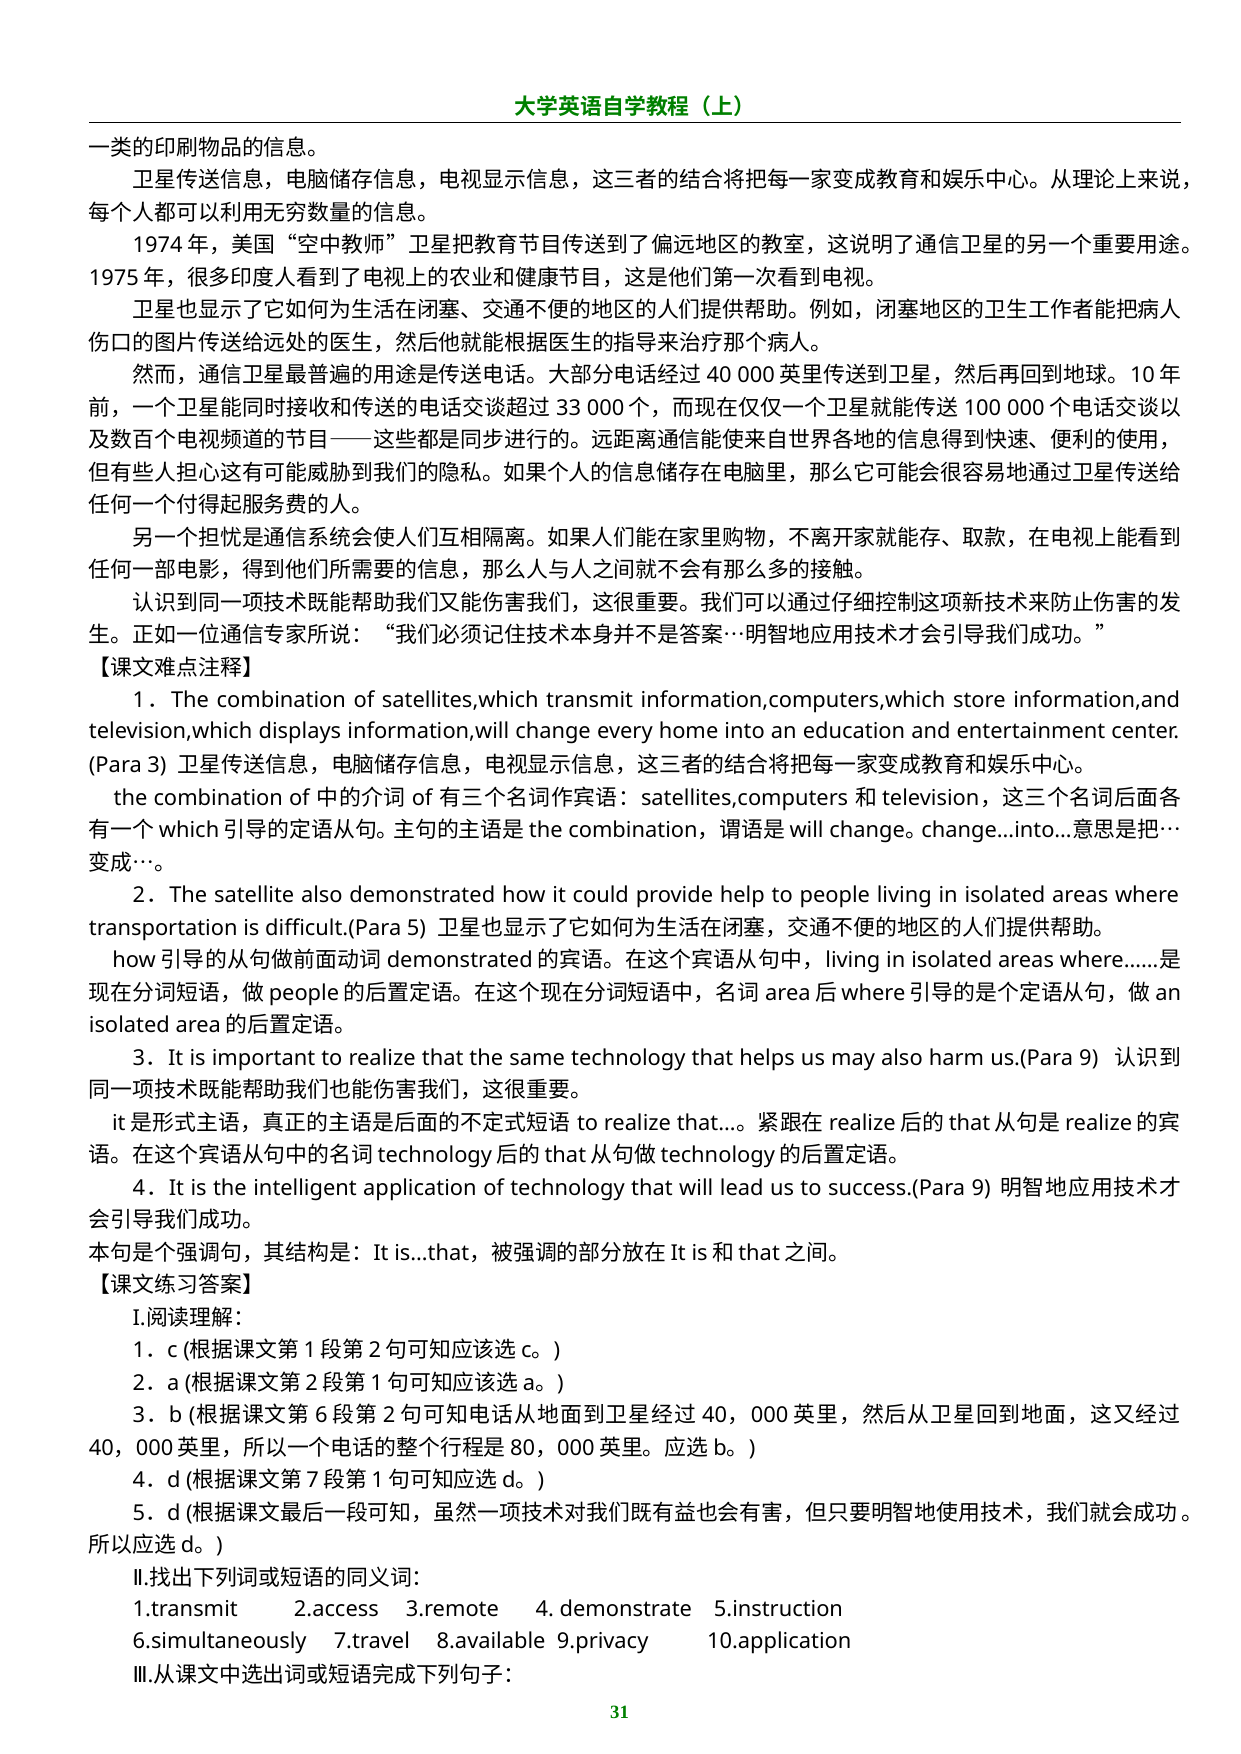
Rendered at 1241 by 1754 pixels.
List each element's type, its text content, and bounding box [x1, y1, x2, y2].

text 然而，通信卫星最普遍的用途是传送电话。大部分电话经过40 000英里传送到卫星，然后再回到地球。10年前，一个卫星能同时接收和传送的电话交谈超过33 000个，而现在仅仅一个卫星就能传送100 000个电话交谈以及数百个电视频道的节目——这些都是同步进行的。远距离通信能使来自世界各地的信息得到快速、便利的使用，但有些人担心这有可能威胁到我们的隐私。如果个人的信息储存在电脑里，那么它可能会很容易地通过卫星传送给任何一个付得起服务费的人。 [89, 357, 1181, 519]
text 卫星也显示了它如何为生活在闭塞、交通不便的地区的人们提供帮助。例如，闭塞地区的卫生工作者能把病人伤口的图片传送给远处的医生，然后他就能根据医生的指导来治疗那个病人。 [89, 292, 1181, 357]
text 2．a (根据课文第2段第1句可知应该选a。) [89, 1364, 1181, 1397]
text 4．It is the intelligent application of technology that will lead us to success.(Para 9) 明智地应用技术才会引导我们成功。 本句是个强调句，其结构是：It is…that，被强调的部分放在It is和that之间。 [89, 1169, 1181, 1267]
text 1．The combination of satellites,which transmit information,computers,which store information,and television,which displays information,will change every home into an education and entertainment center.(Para 3) 卫星传送信息，电脑储存信息，电视显示信息，这三者的结合将把每一家变成教育和娱乐中心。 the combination of 中的介词 of 有三个名词作宾语：satellites,computers 和television，这三个名词后面各有一个which引导的定语从句。主句的主语是the combination，谓语是will change。change…into…意思是把…变成…。 [89, 682, 1181, 877]
text Ⅱ.找出下列词或短语的同义词： [89, 1559, 1181, 1592]
text I.阅读理解： [89, 1299, 1181, 1332]
text 6.simultaneously 7.travel 8.available 9.privacy 10.application [89, 1624, 1181, 1657]
text 1.transmit 2.access 3.remote 4. demonstrate 5.instruction [89, 1592, 1181, 1624]
text 1974年，美国“空中教师”卫星把教育节目传送到了偏远地区的教室，这说明了通信卫星的另一个重要用途。1975年，很多印度人看到了电视上的农业和健康节目，这是他们第一次看到电视。 [89, 227, 1181, 292]
text 1．c (根据课文第1段第2句可知应该选c。) [89, 1332, 1181, 1364]
text 一类的印刷物品的信息。 [89, 129, 1181, 162]
text 卫星传送信息，电脑储存信息，电视显示信息，这三者的结合将把每一家变成教育和娱乐中心。从理论上来说，每个人都可以利用无穷数量的信息。 [89, 162, 1181, 227]
text 【课文练习答案】 [89, 1267, 1181, 1299]
text 2．The satellite also demonstrated how it could provide help to people living in isolated areas where transportation is difficult.(Para 5) 卫星也显示了它如何为生活在闭塞，交通不便的地区的人们提供帮助。 how引导的从句做前面动词demonstrated的宾语。在这个宾语从句中，living in isolated areas where……是现在分词短语，做people的后置定语。在这个现在分词短语中，名词 area后where引导的是个定语从句，做an isolated area的后置定语。 [89, 877, 1181, 1039]
text 另一个担忧是通信系统会使人们互相隔离。如果人们能在家里购物，不离开家就能存、取款，在电视上能看到任何一部电影，得到他们所需要的信息，那么人与人之间就不会有那么多的接触。 [89, 519, 1181, 584]
text Ⅲ.从课文中选出词或短语完成下列句子： [89, 1657, 1181, 1689]
text 认识到同一项技术既能帮助我们又能伤害我们，这很重要。我们可以通过仔细控制这项新技术来防止伤害的发生。正如一位通信专家所说：“我们必须记住技术本身并不是答案…明智地应用技术才会引导我们成功。” [89, 584, 1181, 649]
text 3．b (根据课文第6段第2句可知电话从地面到卫星经过40，000英里，然后从卫星回到地面，这又经过40，000英里，所以一个电话的整个行程是80，000英里。应选 b。) [89, 1397, 1181, 1462]
text 5．d (根据课文最后一段可知，虽然一项技术对我们既有益也会有害，但只要明智地使用技术，我们就会成功。所以应选d。) [89, 1494, 1181, 1559]
text 3．It is important to realize that the same technology that helps us may also harm us.(Para 9) 认识到同一项技术既能帮助我们也能伤害我们，这很重要。 it是形式主语，真正的主语是后面的不定式短语 to realize that…。紧跟在realize后的that从句是realize的宾语。在这个宾语从句中的名词technology后的that从句做technology的后置定语。 [89, 1039, 1181, 1169]
text 【课文难点注释】 [89, 649, 1181, 682]
text 4．d (根据课文第7段第1句可知应选d。) [89, 1462, 1181, 1494]
